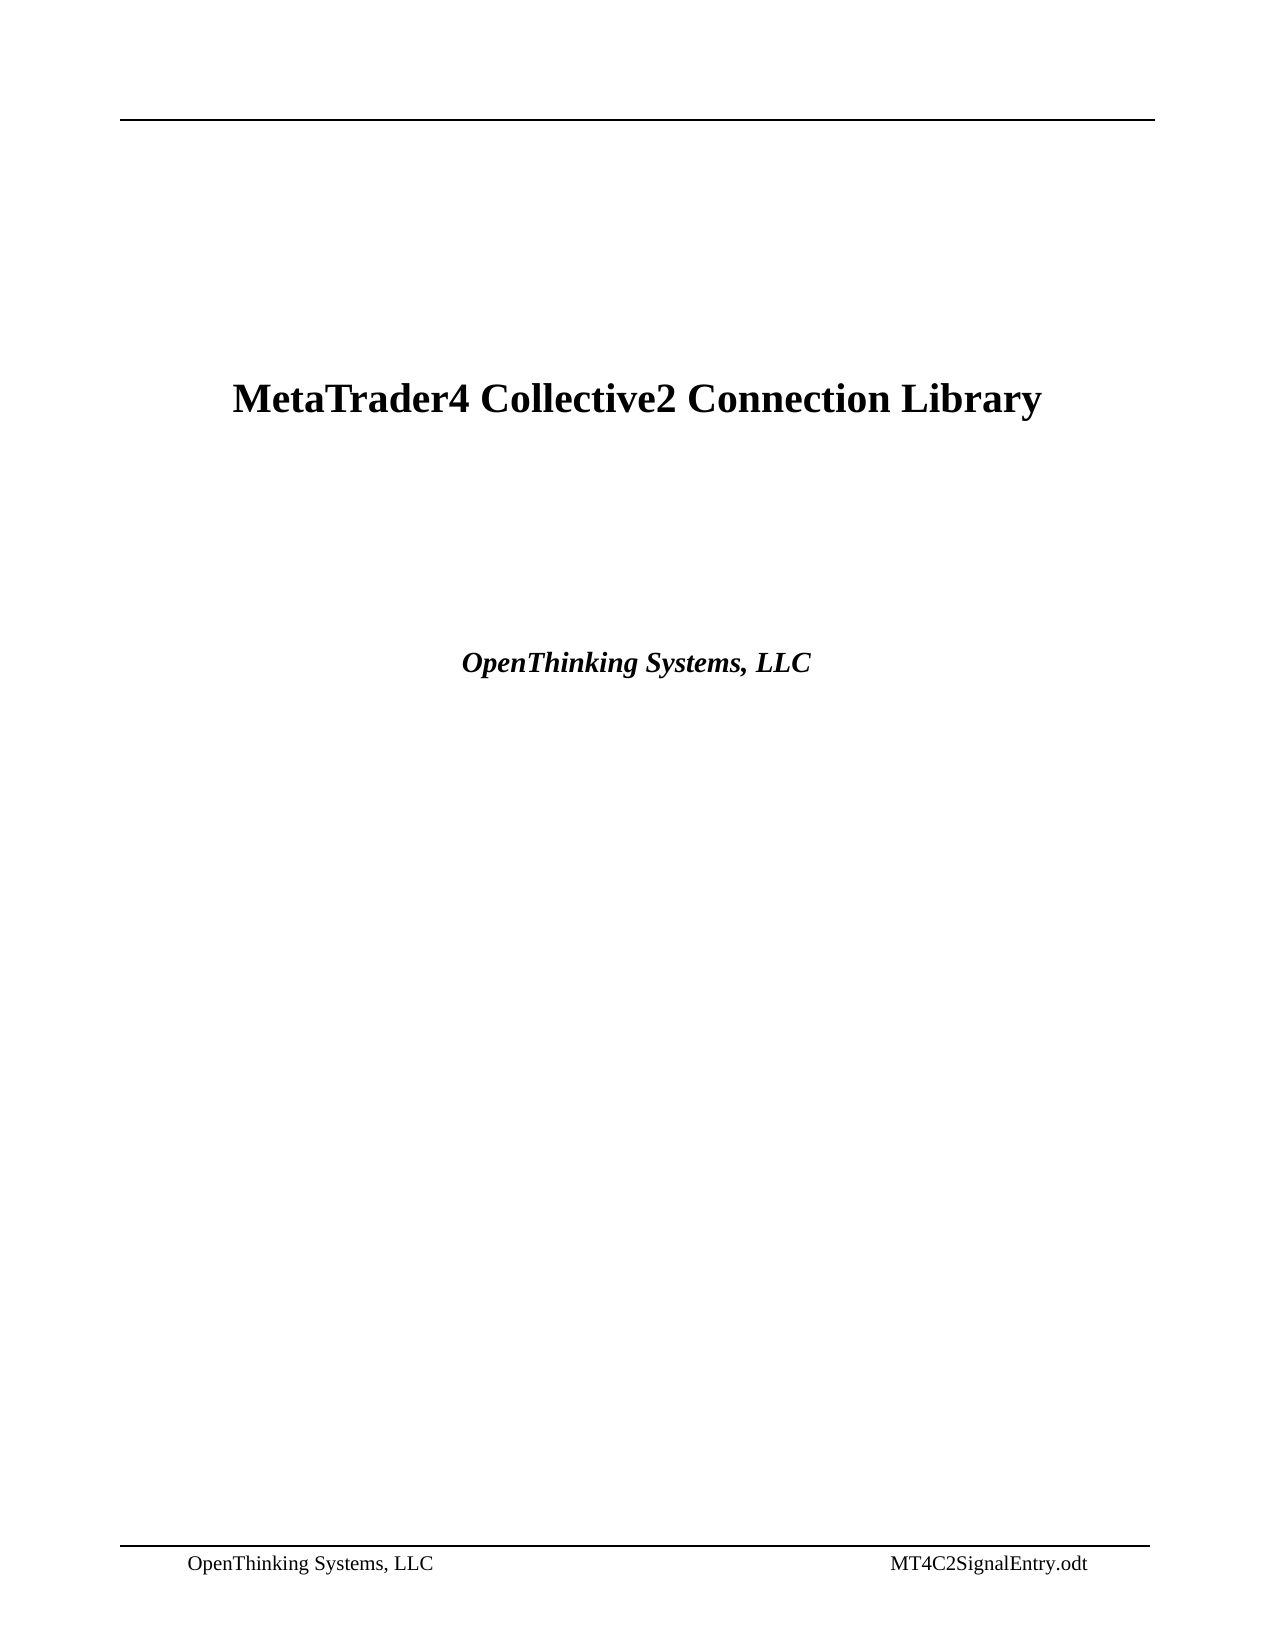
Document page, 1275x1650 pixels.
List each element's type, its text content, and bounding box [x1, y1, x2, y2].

title OpenThinking Systems, LLC [187, 646, 1087, 678]
title MetaTrader4 Collective2 Connection Library [187, 375, 1087, 421]
